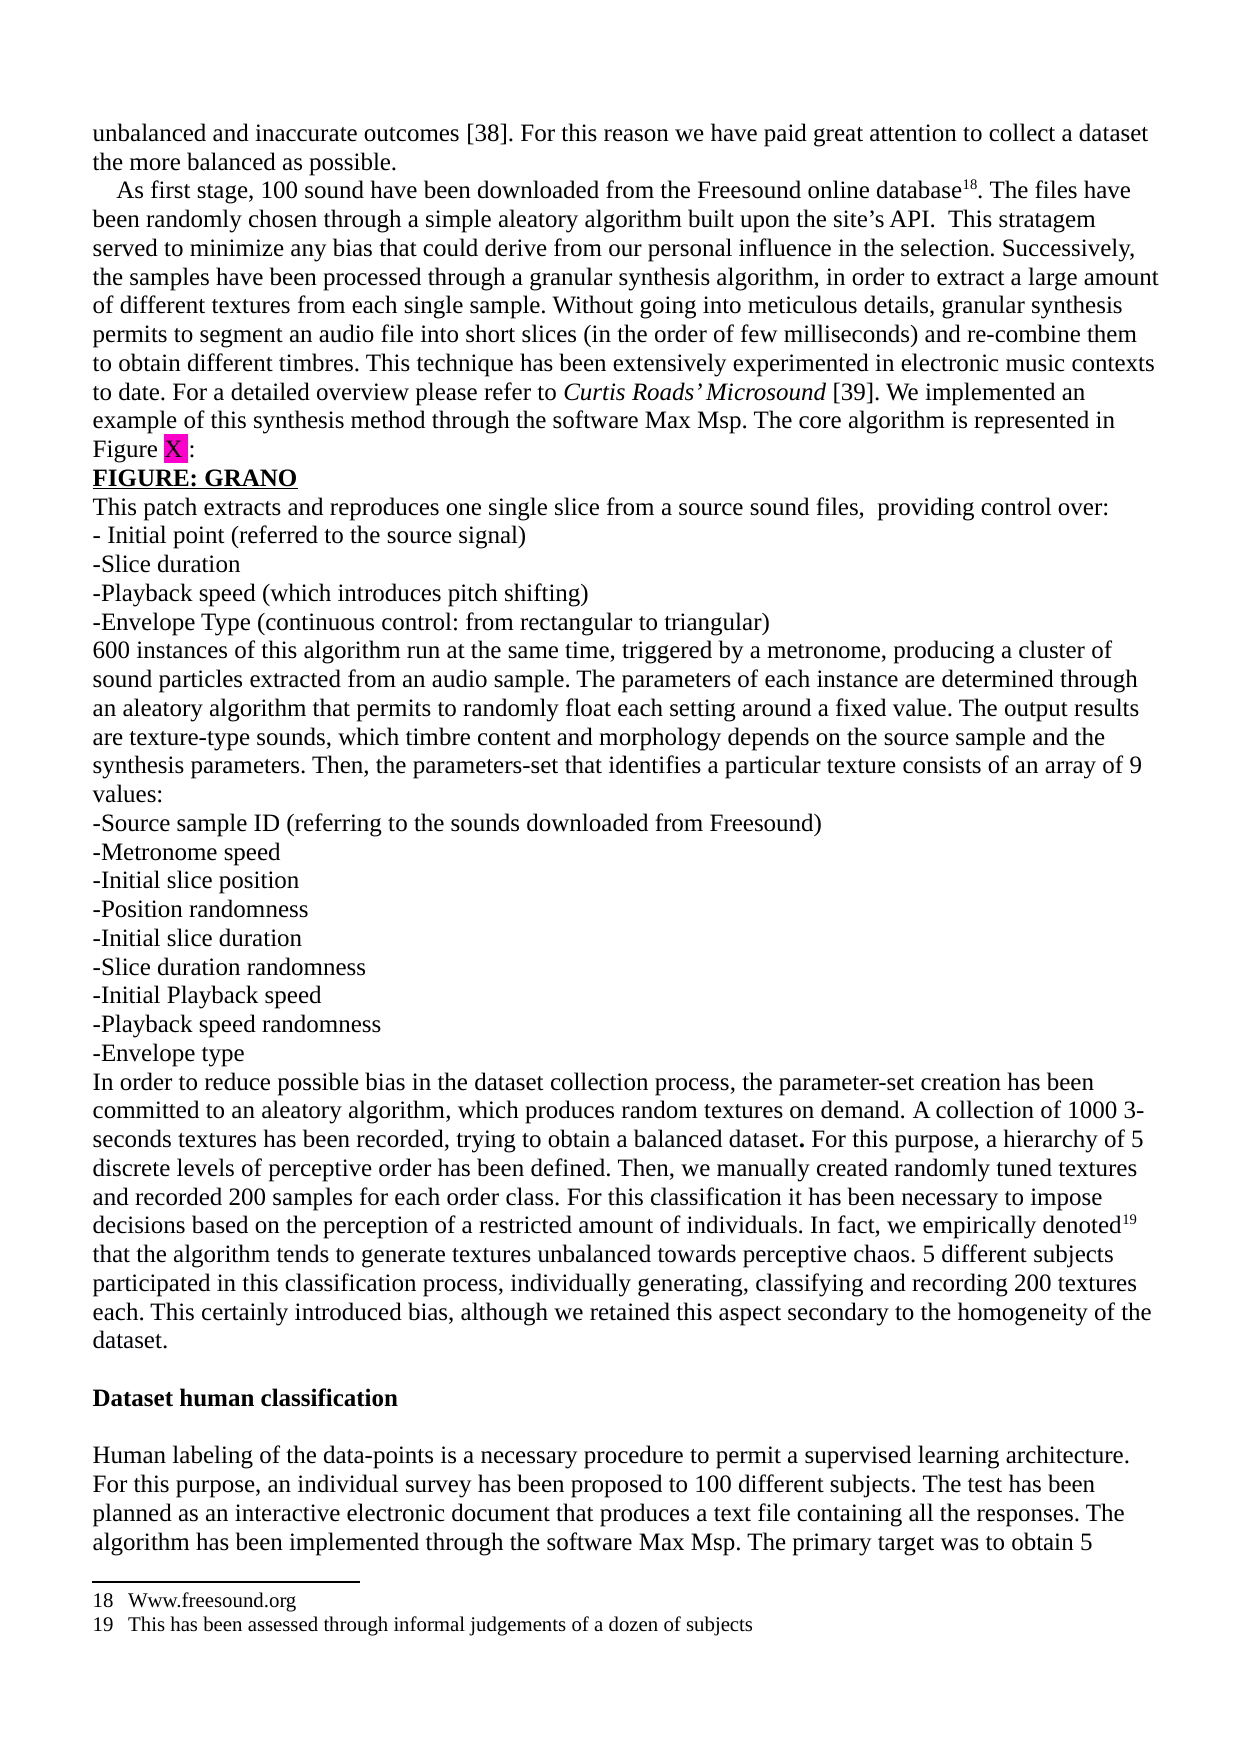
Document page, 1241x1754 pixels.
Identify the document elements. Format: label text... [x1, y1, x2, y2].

text 600 instances of this algorithm run at the same time, triggered by a metronome, producing a cluster of sound particles extracted from an audio sample. The parameters of each instance are determined through an aleatory algorithm that permits to randomly float each setting around a fixed value. The output results are texture-type sounds, which timbre content and morphology depends on the source sample and the synthesis parameters. Then, the parameters-set that identifies a particular texture consists of an array of 9 values: [92, 636, 1160, 808]
text -Playback speed randomness [92, 1009, 1160, 1038]
text unbalanced and inaccurate outcomes [38]. For this reason we have paid great attention to collect a dataset the more balanced as possible. [92, 118, 1160, 176]
text In order to reduce possible bias in the dataset collection process, the parameter-set creation has been committed to an aleatory algorithm, which produces random textures on demand. A collection of 1000 3-seconds textures has been recorded, trying to obtain a balanced dataset. For this purpose, a hierarchy of 5 discrete levels of perceptive order has been defined. Then, we manually created randomly tuned textures and recorded 200 samples for each order class. For this classification it has been necessary to impose decisions based on the perception of a restricted amount of individuals. In fact, we empirically denoted that the algorithm tends to generate textures unbalanced towards perceptive chaos. 5 different subjects participated in this classification process, individually generating, classifying and recording 200 textures each. This certainly introduced bias, although we retained this aspect secondary to the homogeneity of the dataset. [92, 1067, 1160, 1354]
text -Slice duration [92, 549, 1160, 578]
text -Initial slice duration [92, 923, 1160, 952]
text This patch extracts and reproduces one single slice from a source sound files, providing control over: [92, 492, 1160, 521]
text -Position randomness [92, 894, 1160, 923]
text -Playback speed (which introduces pitch shifting) [92, 578, 1160, 607]
text - Initial point (referred to the source signal) [92, 521, 1160, 549]
text -Source sample ID (referring to the sounds downloaded from Freesound) [92, 808, 1160, 837]
text Human labeling of the data-points is a necessary procedure to permit a supervised learning architecture. For this purpose, an individual survey has been proposed to 100 different subjects. The test has been planned as an interactive electronic document that produces a text file containing all the responses. The algorithm has been implemented through the software Max Msp. The primary target was to obtain 5 [92, 1441, 1160, 1556]
text This has been assessed through informal judgements of a dozen of subjects [92, 1612, 1160, 1636]
text -Slice duration randomness [92, 952, 1160, 981]
text Www.freesound.org [92, 1588, 1160, 1612]
text -Envelope type [92, 1038, 1160, 1067]
text -Metronome speed [92, 837, 1160, 866]
text -Initial Playback speed [92, 981, 1160, 1009]
text Dataset human classification [92, 1383, 1160, 1412]
text -Initial slice position [92, 866, 1160, 894]
text As first stage, 100 sound have been downloaded from the Freesound online database. The files have been randomly chosen through a simple aleatory algorithm built upon the site’s API. This stratagem served to minimize any bias that could derive from our personal influence in the selection. Successively, the samples have been processed through a granular synthesis algorithm, in order to extract a large amount of different textures from each single sample. Without going into meticulous details, granular synthesis permits to segment an audio file into short slices (in the order of few milliseconds) and re-combine them to obtain different timbres. This technique has been extensively experimented in electronic music contexts to date. For a detailed overview please refer to Curtis Roads’ Microsound [39]. We implemented an example of this synthesis method through the software Max Msp. The core algorithm is represented in Figure X : [92, 176, 1160, 463]
text -Envelope Type (continuous control: from rectangular to triangular) [92, 607, 1160, 636]
text FIGURE: GRANO [92, 463, 1160, 492]
